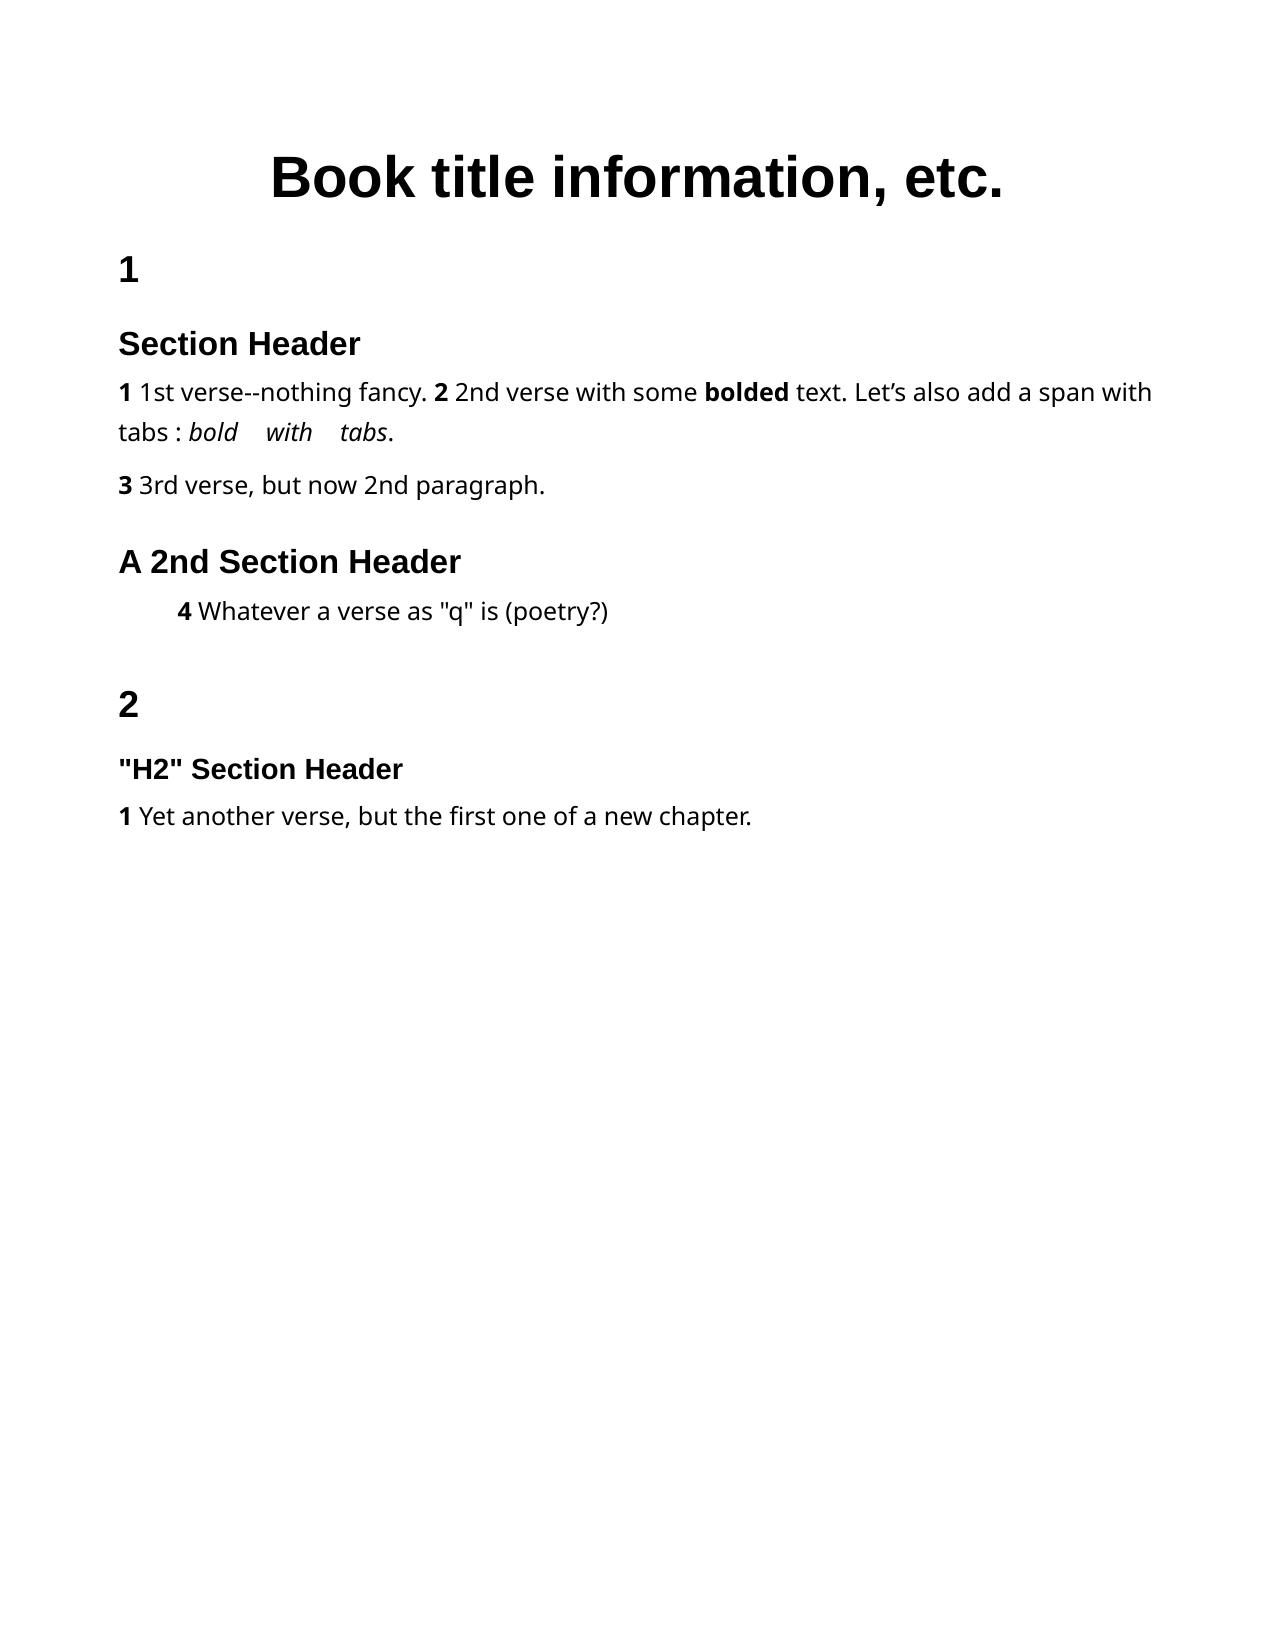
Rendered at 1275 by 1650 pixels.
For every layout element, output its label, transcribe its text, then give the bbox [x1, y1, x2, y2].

subtitle 2 [118, 682, 1157, 725]
text 1 Yet another verse, but the first one of a new chapter. [118, 798, 1157, 832]
text 4 Whatever a verse as "q" is (poetry?) [177, 593, 1098, 628]
text 1 1st verse--nothing fancy. 2 2nd verse with some bolded text. Let’s also add a span with tabs : bold with tabs. [118, 375, 1157, 448]
subtitle Section Header [118, 324, 1157, 363]
title Book title information, etc. [118, 143, 1157, 210]
subtitle "H2" Section Header [118, 752, 1157, 786]
subtitle 1 [118, 248, 1157, 291]
text 3 3rd verse, but now 2nd paragraph. [118, 468, 1157, 502]
subtitle A 2nd Section Header [118, 543, 1157, 581]
